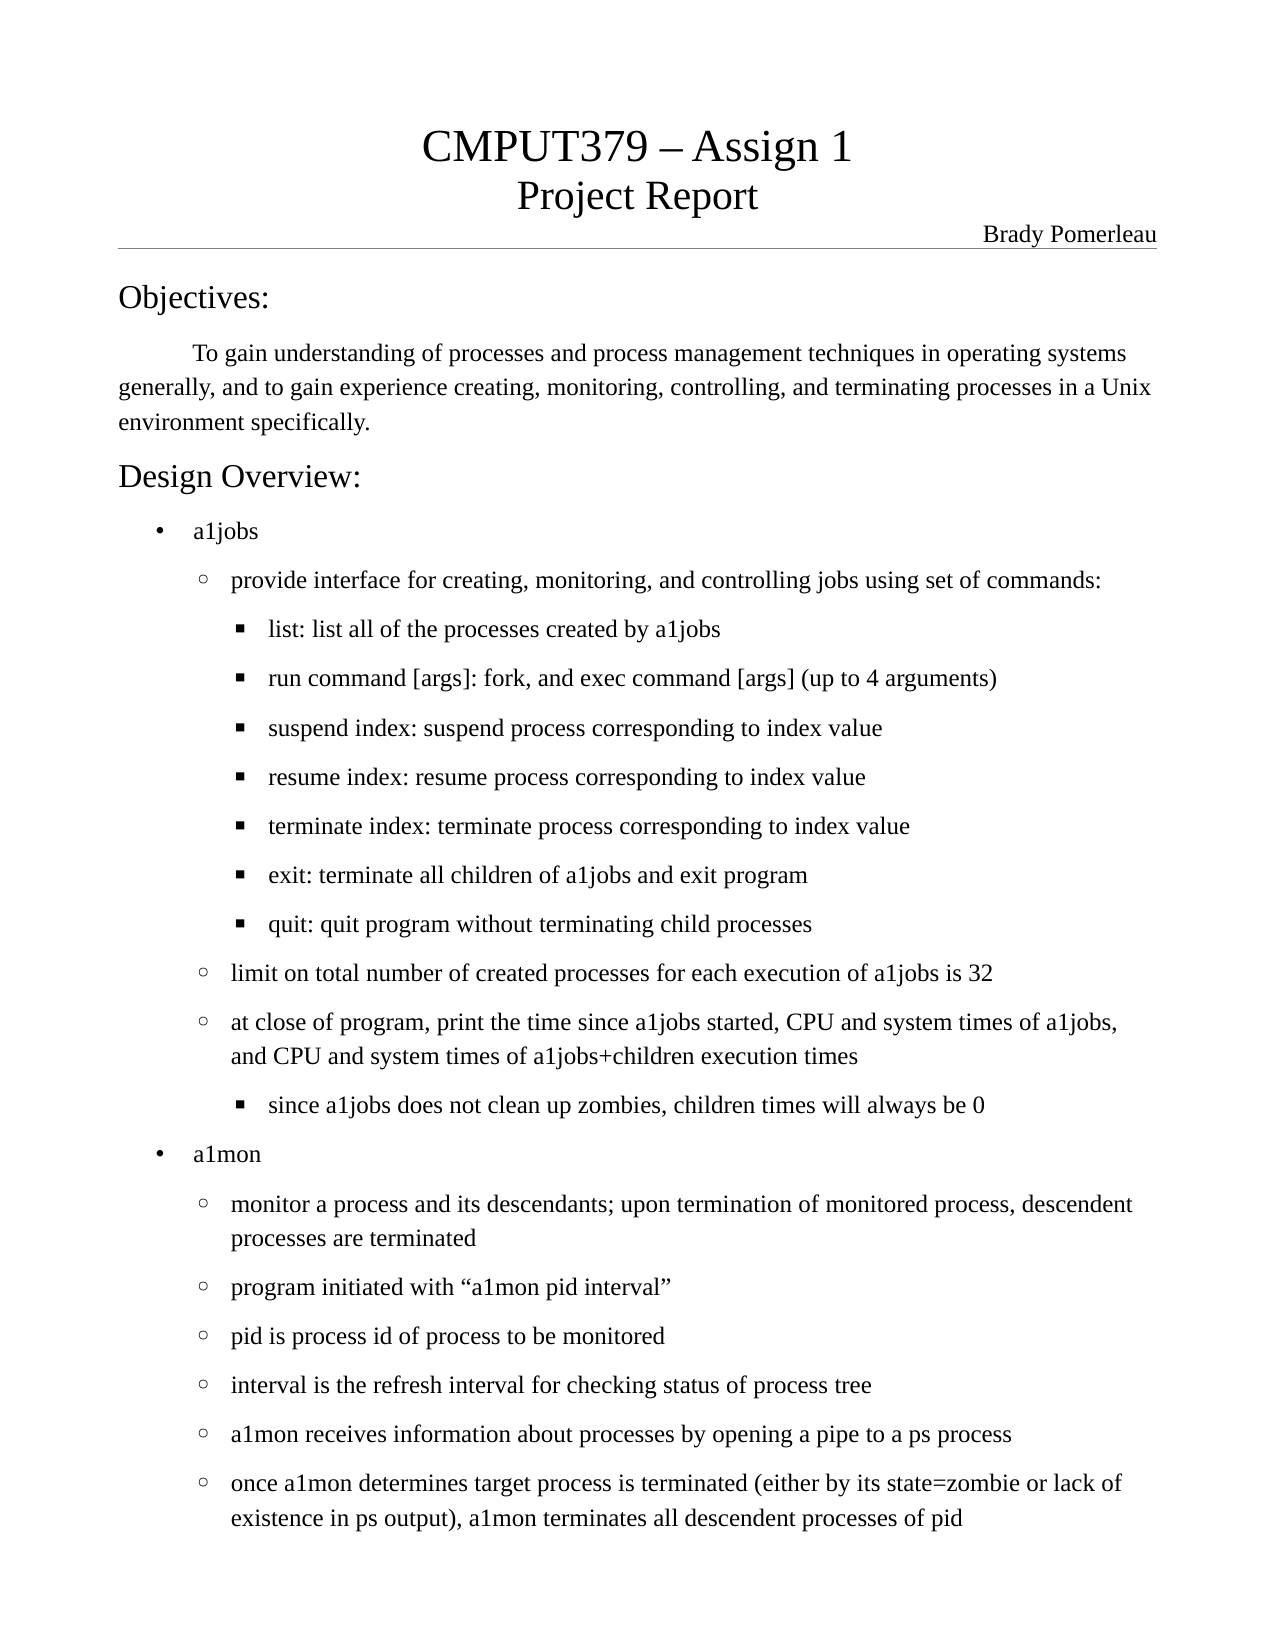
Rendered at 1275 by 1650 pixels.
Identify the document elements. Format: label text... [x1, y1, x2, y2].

list provide interface for creating, monitoring, and controlling jobs using set of commands: [193, 565, 1157, 594]
text Brady Pomerleau [118, 219, 1157, 248]
list quit: quit program without terminating child processes [231, 909, 1157, 938]
list resume index: resume process corresponding to index value [231, 762, 1157, 790]
list a1mon receives information about processes by opening a pipe to a ps process [193, 1419, 1157, 1448]
list a1jobs [156, 516, 1157, 545]
list monitor a process and its descendants; upon termination of monitored process, descendent processes are terminated [193, 1189, 1157, 1252]
text Design Overview: [118, 456, 1157, 494]
list pid is process id of process to be monitored [193, 1321, 1157, 1350]
list terminate index: terminate process corresponding to index value [231, 811, 1157, 839]
text Objectives: [118, 277, 1157, 316]
list interval is the refresh interval for checking status of process tree [193, 1370, 1157, 1399]
list suspend index: suspend process corresponding to index value [231, 713, 1157, 741]
list run command [args]: fork, and exec command [args] (up to 4 arguments) [231, 663, 1157, 692]
text CMPUT379 – Assign 1 [118, 118, 1157, 171]
list once a1mon determines target process is terminated (either by its state=zombie or lack of existence in ps output), a1mon terminates all descendent processes of pid [193, 1468, 1157, 1532]
list at close of program, print the time since a1jobs started, CPU and system times of a1jobs, and CPU and system times of a1jobs+children execution times [193, 1007, 1157, 1070]
list limit on total number of created processes for each execution of a1jobs is 32 [193, 958, 1157, 987]
list program initiated with “a1mon pid interval” [193, 1272, 1157, 1301]
list since a1jobs does not clean up zombies, children times will always be 0 [231, 1091, 1157, 1119]
text To gain understanding of processes and process management techniques in operating systems generally, and to gain experience creating, monitoring, controlling, and terminating processes in a Unix environment specifically. [118, 338, 1157, 436]
list a1mon [156, 1139, 1157, 1168]
list exit: terminate all children of a1jobs and exit program [231, 860, 1157, 888]
text Project Report [118, 171, 1157, 219]
list list: list all of the processes created by a1jobs [231, 614, 1157, 643]
